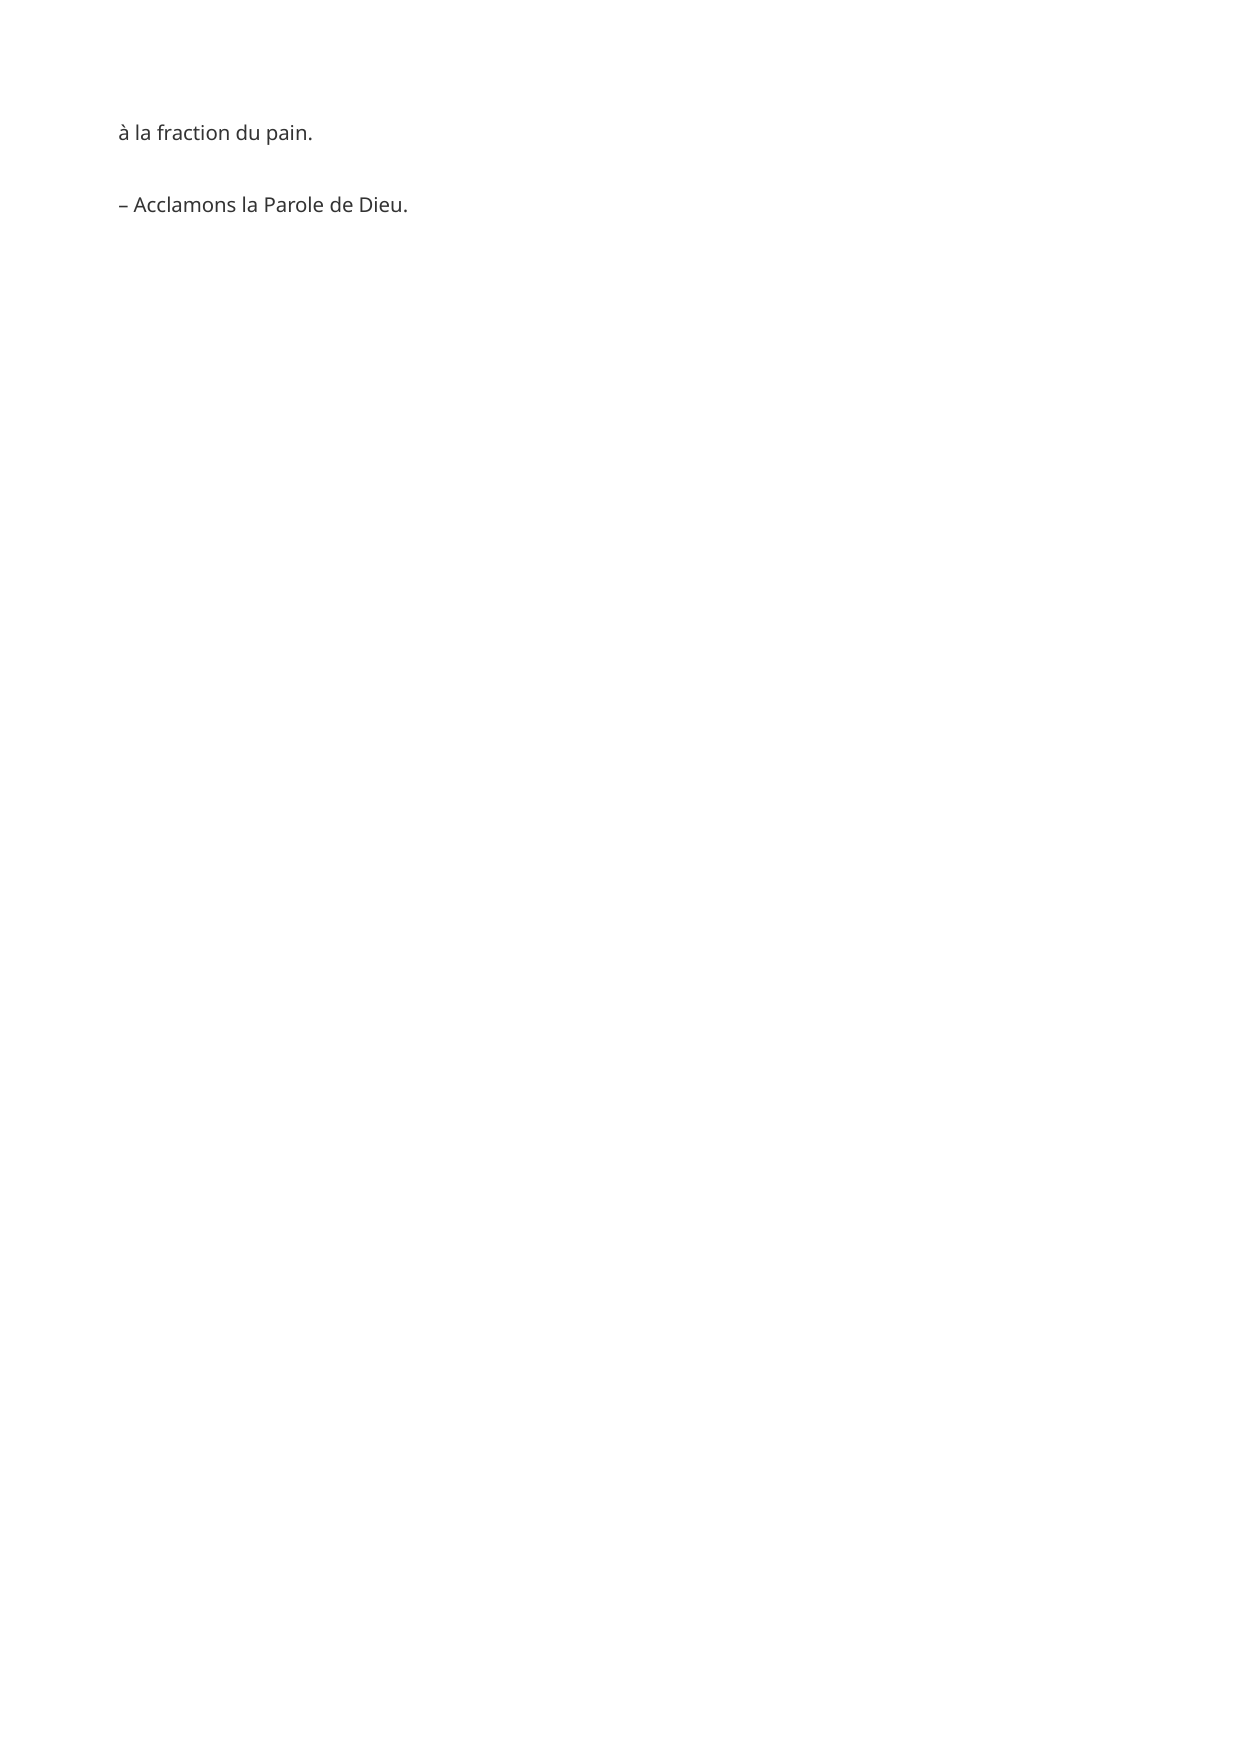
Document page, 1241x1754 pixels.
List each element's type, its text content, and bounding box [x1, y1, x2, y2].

text – Acclamons la Parole de Dieu. [118, 162, 1122, 218]
text à la fraction du pain. [118, 118, 1122, 146]
